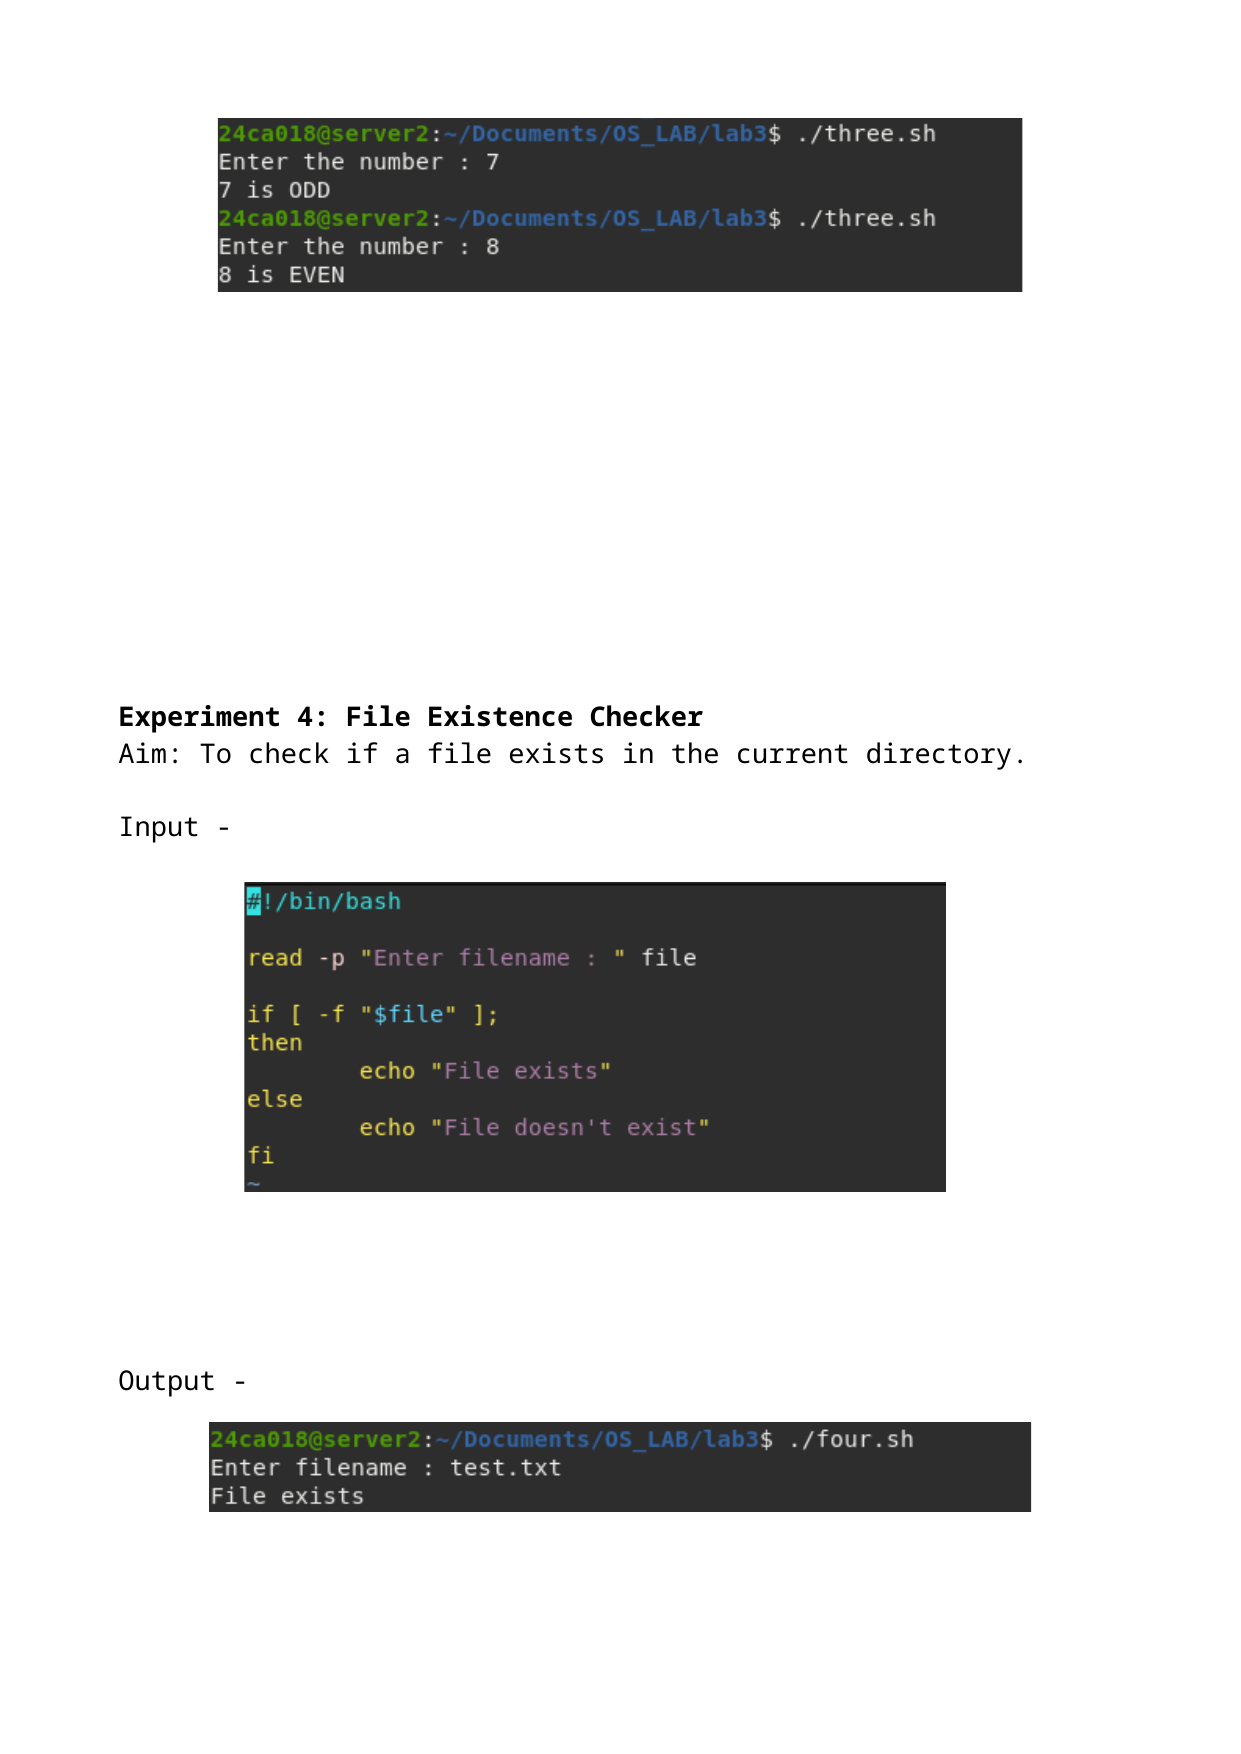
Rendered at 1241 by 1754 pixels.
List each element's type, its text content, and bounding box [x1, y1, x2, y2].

picture [217, 118, 1023, 292]
text Input - [118, 808, 1122, 845]
text Aim: To check if a file exists in the current directory. [118, 734, 1122, 771]
text Experiment 4: File Existence Checker [118, 697, 1122, 734]
picture [244, 882, 946, 1192]
text Output - [118, 1361, 1122, 1398]
picture [209, 1422, 1032, 1512]
